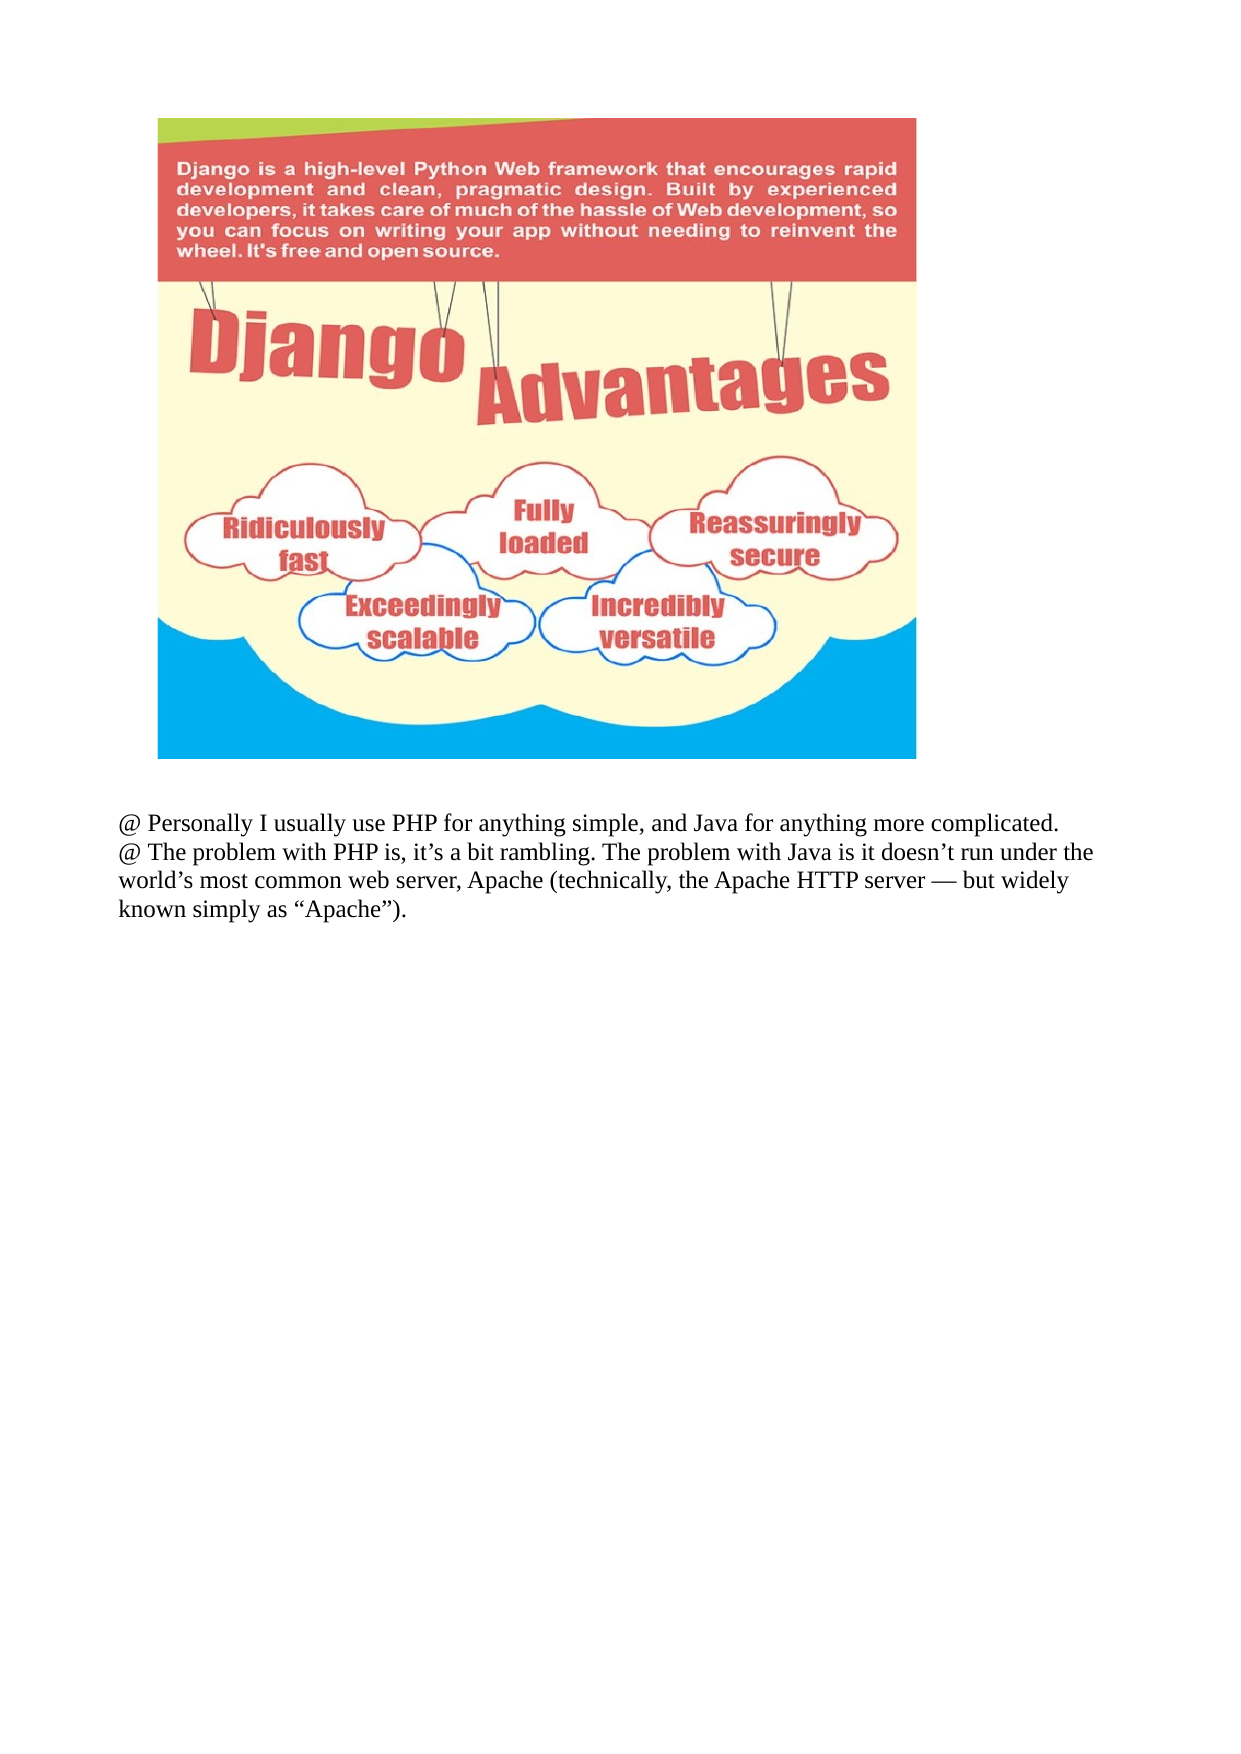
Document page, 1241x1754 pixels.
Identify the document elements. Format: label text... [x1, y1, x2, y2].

text @ The problem with PHP is, it’s a bit rambling. The problem with Java is it doesn’t run under the world’s most common web server, Apache (technically, the Apache HTTP server — but widely known simply as “Apache”). [118, 837, 1122, 923]
text @ Personally I usually use PHP for anything simple, and Java for anything more complicated. [118, 808, 1122, 837]
picture [157, 118, 918, 759]
